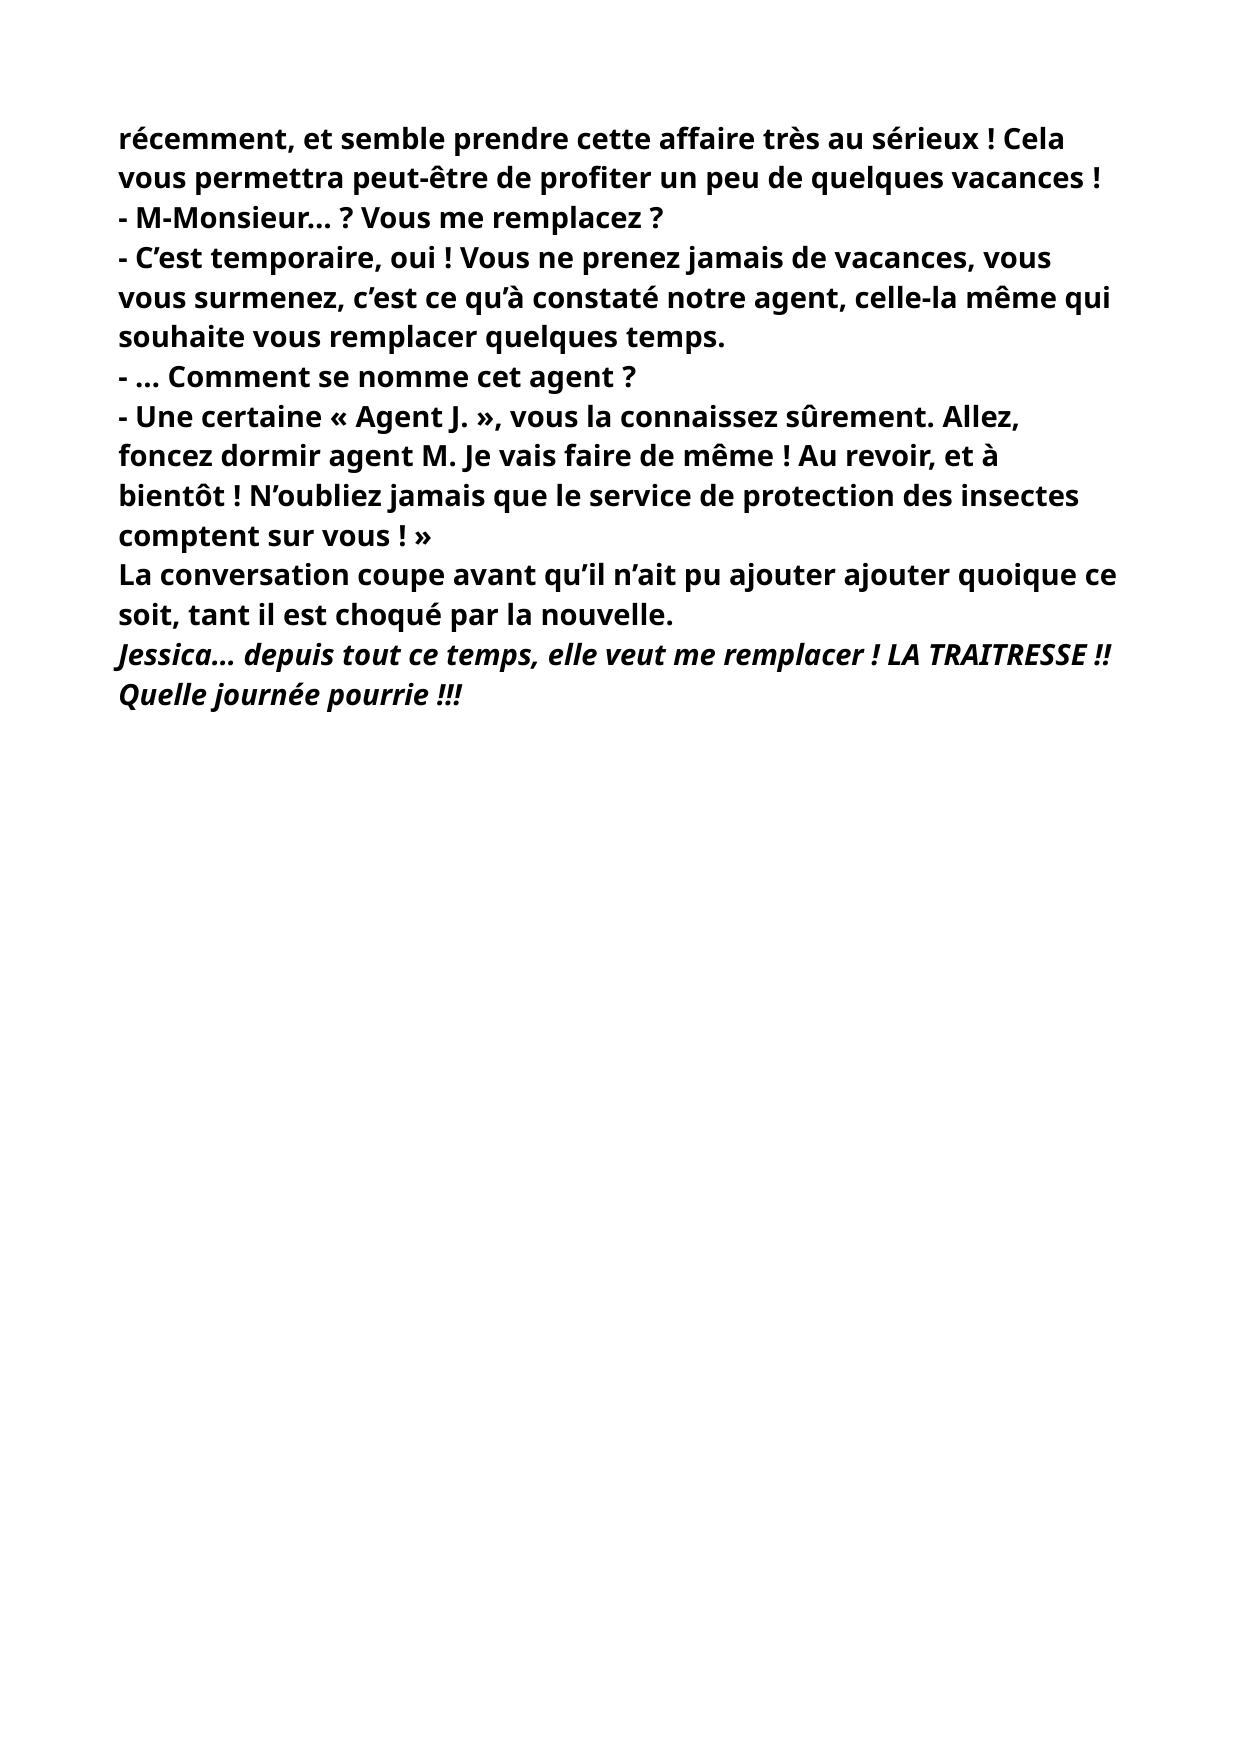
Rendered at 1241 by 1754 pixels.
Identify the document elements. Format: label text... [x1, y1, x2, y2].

text - C’est temporaire, oui ! Vous ne prenez jamais de vacances, vous vous surmenez, c’est ce qu’à constaté notre agent, celle-la même qui souhaite vous remplacer quelques temps. [118, 237, 1122, 356]
text - … Comment se nomme cet agent ? [118, 356, 1122, 396]
text récemment, et semble prendre cette affaire très au sérieux ! Cela vous permettra peut-être de profiter un peu de quelques vacances ! [118, 118, 1122, 197]
text - Une certaine « Agent J. », vous la connaissez sûrement. Allez, foncez dormir agent M. Je vais faire de même ! Au revoir, et à bientôt ! N’oubliez jamais que le service de protection des insectes comptent sur vous ! » [118, 396, 1122, 555]
text Jessica… depuis tout ce temps, elle veut me remplacer ! LA TRAITRESSE !! Quelle journée pourrie !!! [118, 634, 1122, 713]
text La conversation coupe avant qu’il n’ait pu ajouter ajouter quoique ce soit, tant il est choqué par la nouvelle. [118, 555, 1122, 634]
text - M-Monsieur… ? Vous me remplacez ? [118, 197, 1122, 237]
